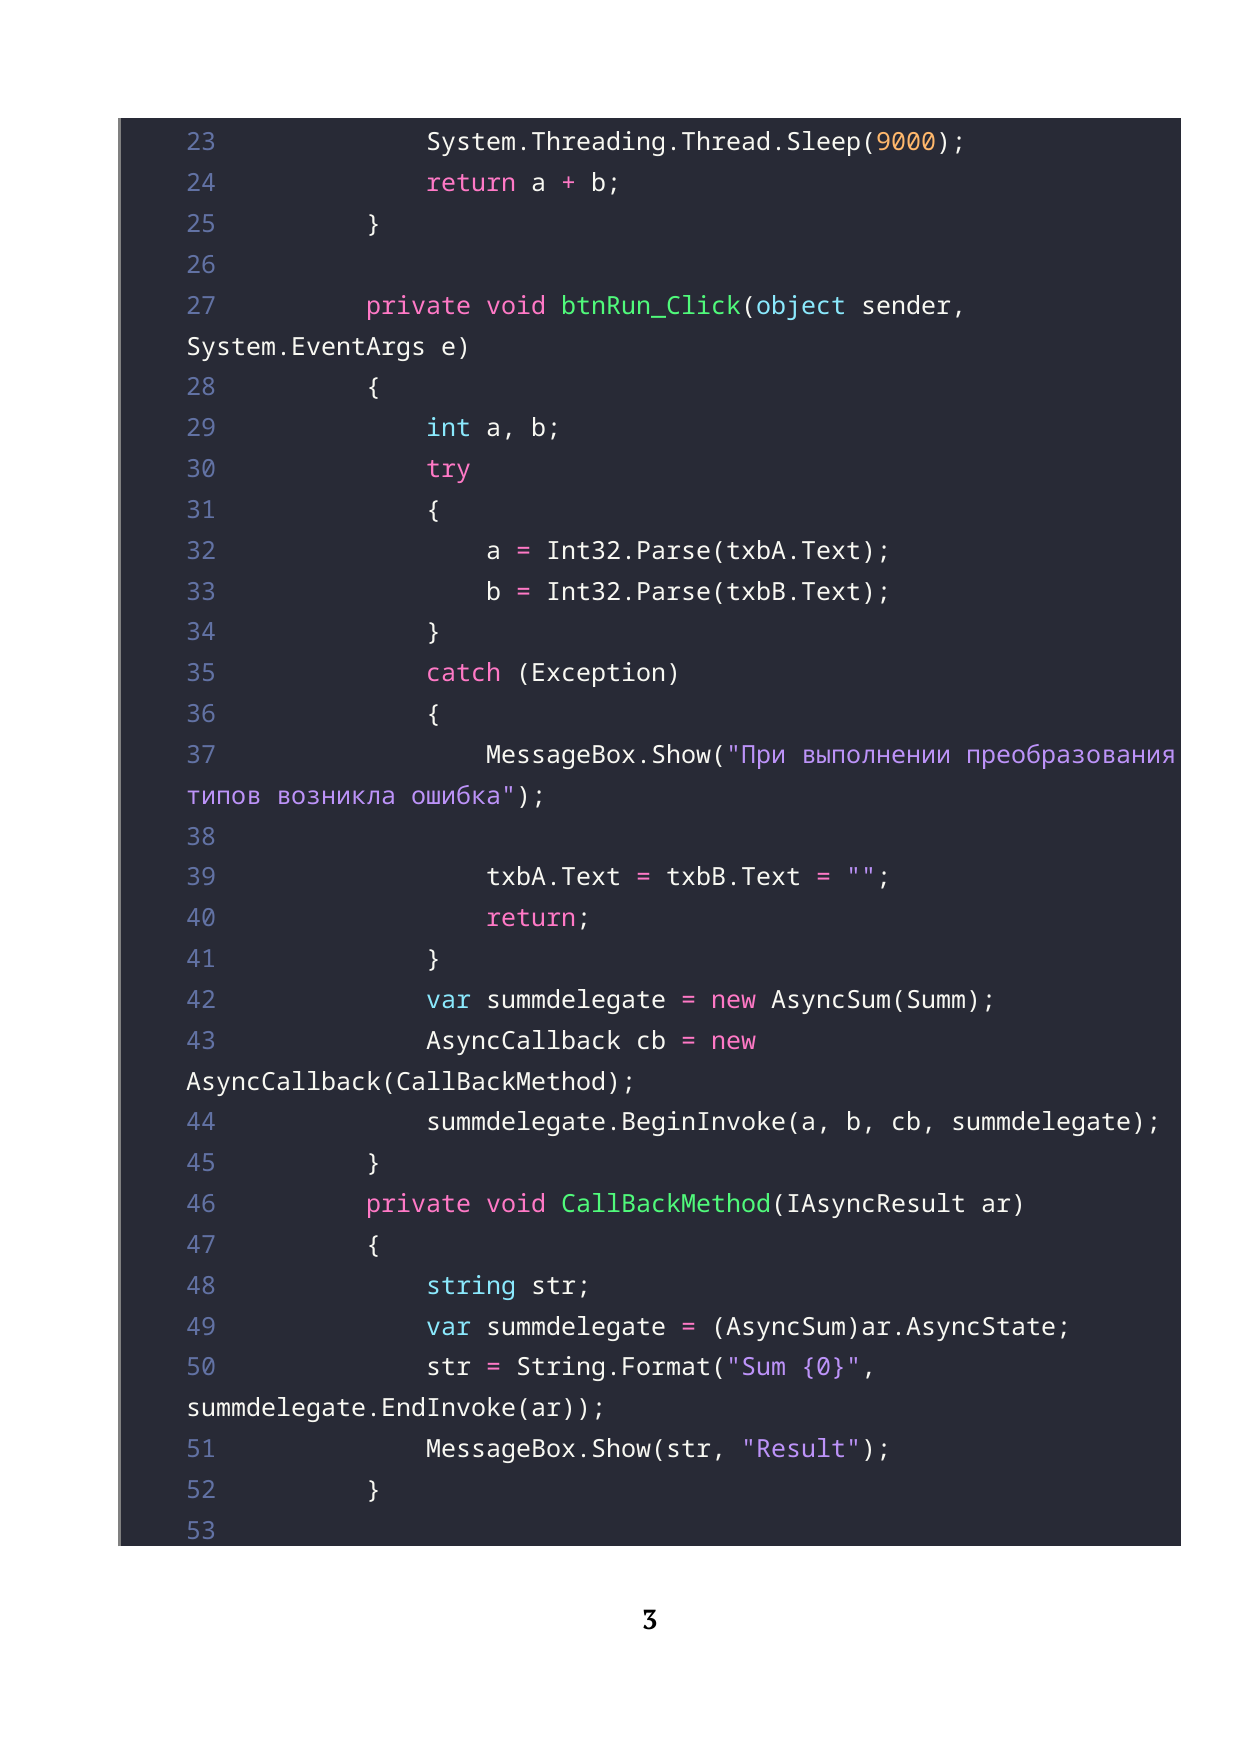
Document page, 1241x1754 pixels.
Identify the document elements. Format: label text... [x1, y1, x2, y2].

text 51 MessageBox.Show(str, "Result"); [121, 1425, 1181, 1465]
text 49 var summdelegate = (AsyncSum)ar.AsyncState; [121, 1302, 1181, 1342]
text 40 return; [121, 894, 1181, 934]
text 28 { [121, 363, 1181, 403]
text 36 { [121, 690, 1181, 730]
text 33 b = Int32.Parse(txbB.Text); [121, 567, 1181, 607]
text 25 } [121, 200, 1181, 240]
text 27 private void btnRun_Click(object sender, System.EventArgs e) [121, 281, 1181, 362]
text 52 } [121, 1466, 1181, 1506]
text 45 } [121, 1139, 1181, 1179]
text 38 [121, 812, 1181, 852]
text 26 [121, 241, 1181, 281]
text 43 AsyncCallback cb = new AsyncCallback(CallBackMethod); [121, 1016, 1181, 1097]
text 47 { [121, 1221, 1181, 1261]
text 31 { [121, 486, 1181, 526]
text 23 System.Threading.Thread.Sleep(9000); [121, 118, 1181, 158]
text 39 txbA.Text = txbB.Text = ""; [121, 853, 1181, 893]
text 48 string str; [121, 1261, 1181, 1301]
text 50 str = String.Format("Sum {0}", summdelegate.EndInvoke(ar)); [121, 1343, 1181, 1424]
text 42 var summdelegate = new AsyncSum(Summ); [121, 976, 1181, 1016]
text 32 a = Int32.Parse(txbA.Text); [121, 526, 1181, 566]
text 37 MessageBox.Show("При выполнении преобразования типов возникла ошибка"); [121, 731, 1181, 811]
text 46 private void CallBackMethod(IAsyncResult ar) [121, 1180, 1181, 1220]
text 34 } [121, 608, 1181, 648]
text 30 try [121, 445, 1181, 485]
text 29 int a, b; [121, 404, 1181, 444]
text 35 catch (Exception) [121, 649, 1181, 689]
text 24 return a + b; [121, 159, 1181, 199]
text 41 } [121, 935, 1181, 975]
text 53 [121, 1506, 1181, 1546]
text 44 summdelegate.BeginInvoke(a, b, cb, summdelegate); [121, 1098, 1181, 1138]
